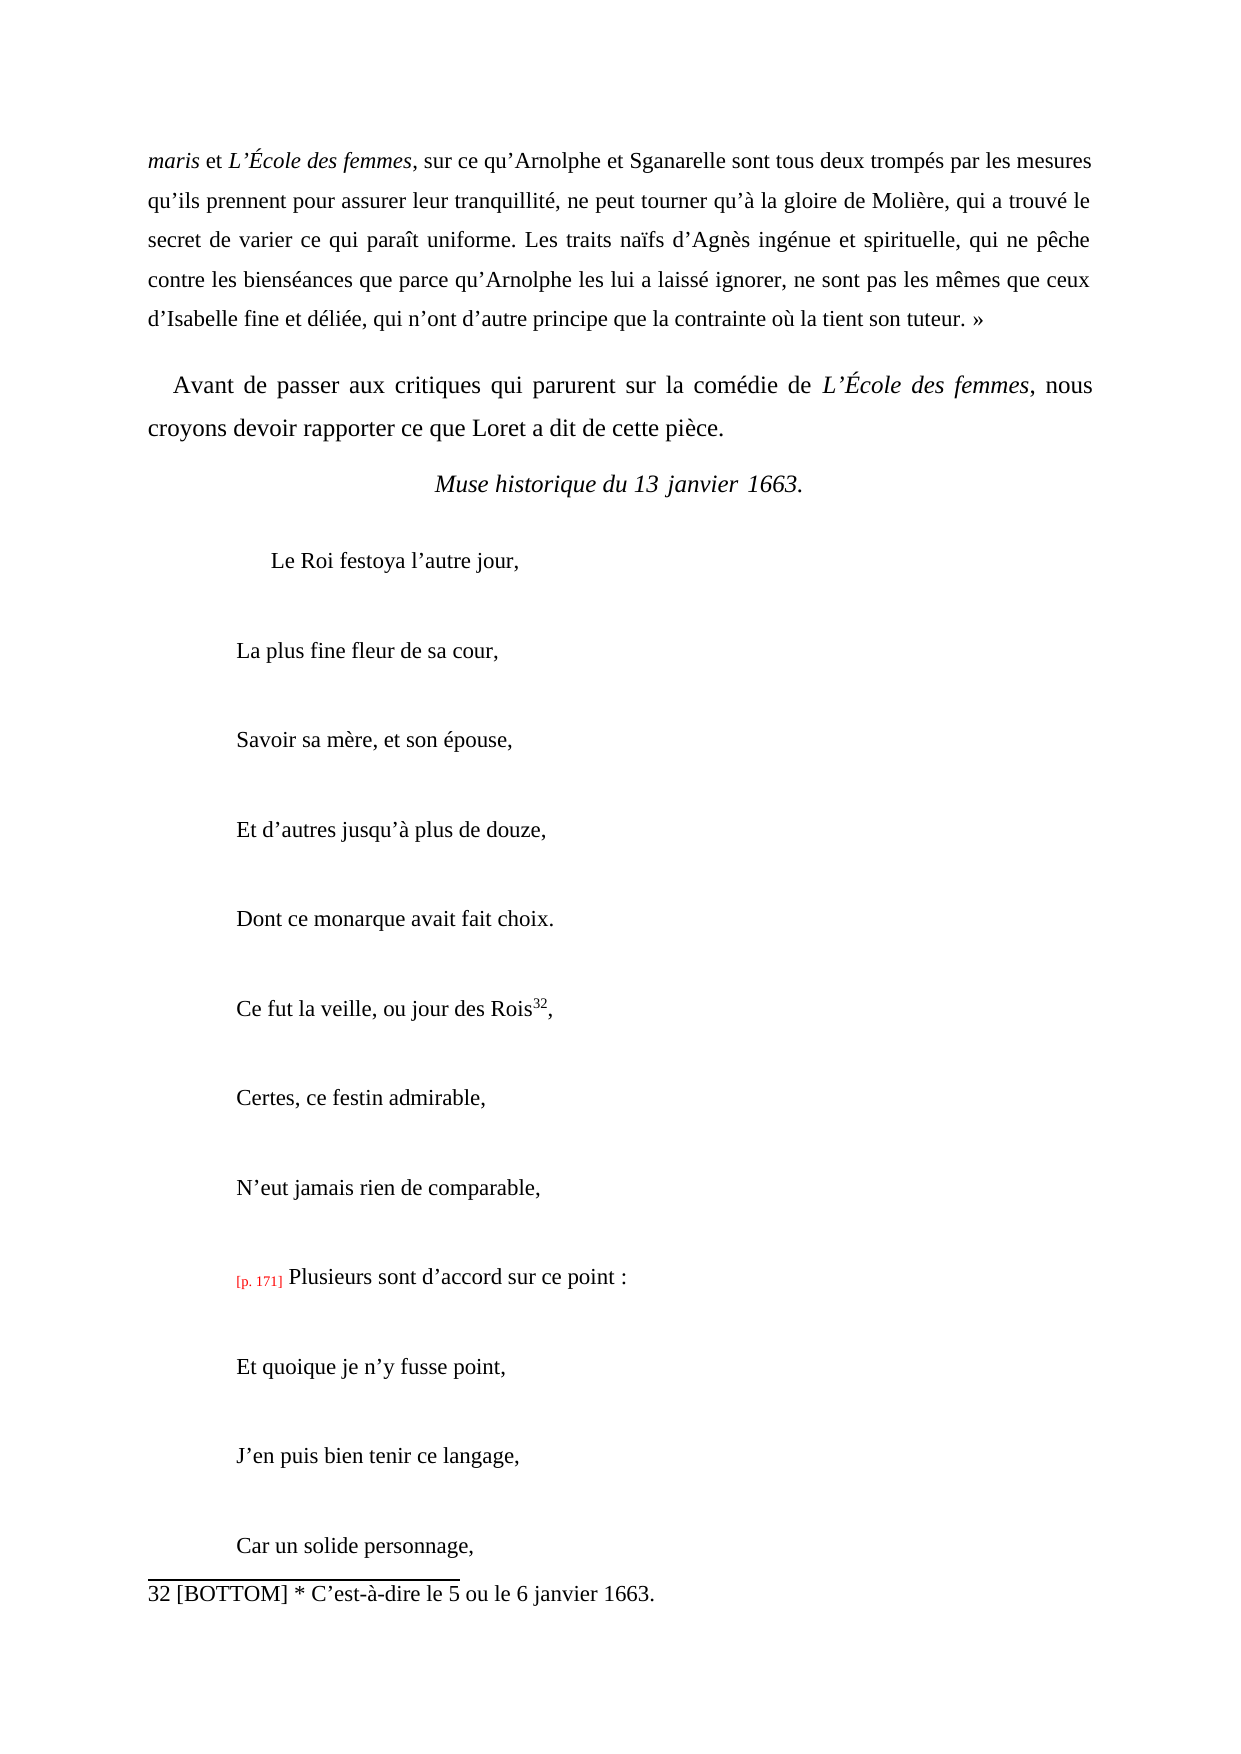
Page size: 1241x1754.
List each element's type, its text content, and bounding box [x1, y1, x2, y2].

text Certes, ce festin admirable, [236, 1084, 1093, 1111]
text maris et L’École des femmes, sur ce qu’Arnolphe et Sganarelle sont tous deux trompés par les mesures qu’ils prennent pour assurer leur tranquillité, ne peut tourner qu’à la gloire de Molière, qui a trouvé le secret de varier ce qui paraît uniforme. Les traits naïfs d’Agnès ingénue et spirituelle, qui ne pêche contre les bienséances que parce qu’Arnolphe les lui a laissé ignorer, ne sont pas les mêmes que ceux d’Isabelle fine et déliée, qui n’ont d’autre principe que la contrainte où la tient son tuteur. » [148, 148, 1093, 332]
text [BOTTOM] * C’est-à-dire le 5 ou le 6 janvier 1663. [148, 1580, 1093, 1606]
text Muse historique du 13 janvier 1663. [148, 469, 1093, 497]
text La plus fine fleur de sa cour, [236, 637, 1093, 663]
text Dont ce monarque avait fait choix. [236, 906, 1093, 932]
text Et quoique je n’y fusse point, [236, 1353, 1093, 1379]
text Car un solide personnage, [236, 1532, 1093, 1558]
text Et d’autres jusqu’à plus de douze, [236, 816, 1093, 842]
text Le Roi festoya l’autre jour, [236, 548, 1093, 574]
text N’eut jamais rien de comparable, [236, 1174, 1093, 1200]
text Avant de passer aux critiques qui parurent sur la comédie de L’École des femmes, nous croyons devoir rapporter ce que Loret a dit de cette pièce. [148, 370, 1093, 442]
text J’en puis bien tenir ce langage, [236, 1442, 1093, 1469]
text Savoir sa mère, et son épouse, [236, 727, 1093, 753]
text Ce fut la veille, ou jour des Rois, [236, 995, 1093, 1021]
text [p. 171] Plusieurs sont d’accord sur ce point : [236, 1263, 1093, 1290]
